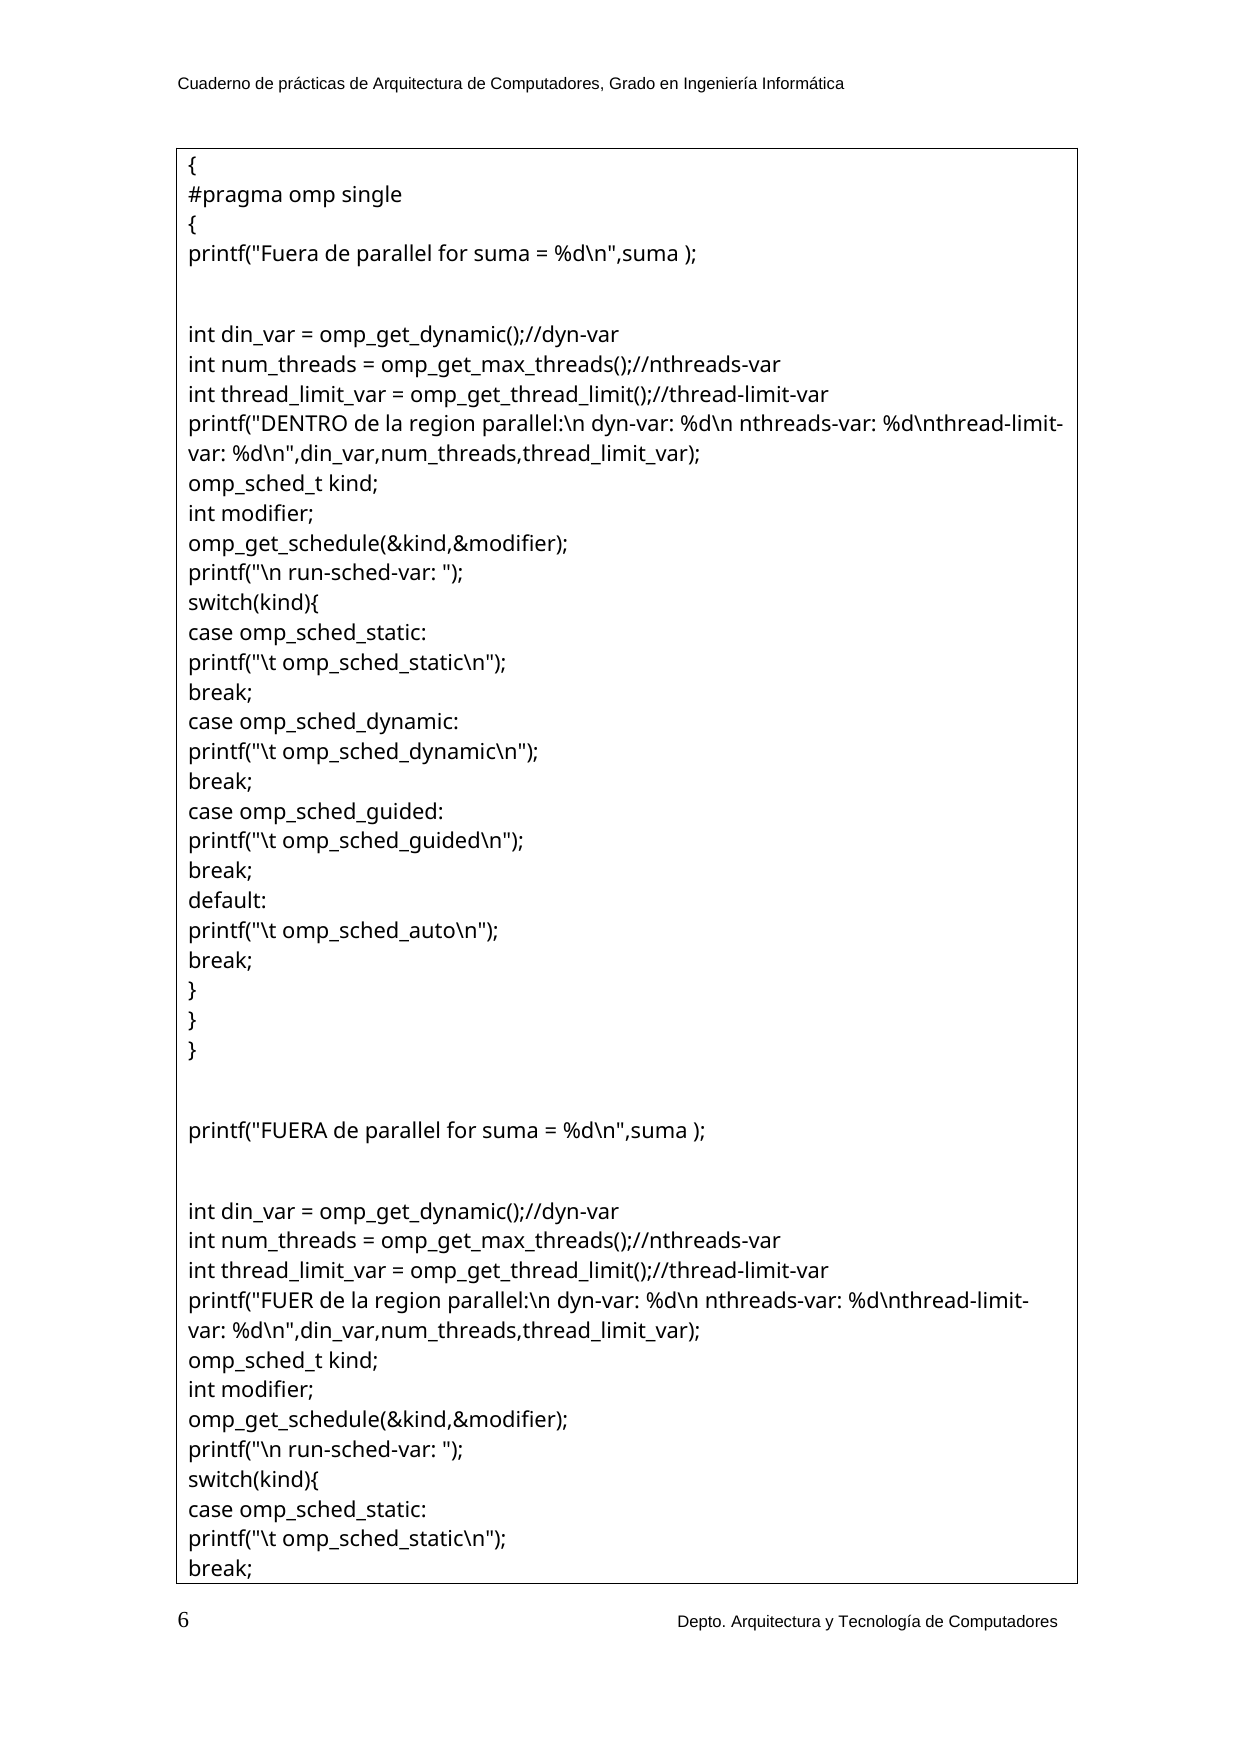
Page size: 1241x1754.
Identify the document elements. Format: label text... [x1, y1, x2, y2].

table_header { #pragma omp single { printf("Fuera de parallel for suma = %d\n",suma ); int din_var = omp_get_dynamic();//dyn-var int num_threads = omp_get_max_threads();//nthreads-var int thread_limit_var = omp_get_thread_limit();//thread-limit-var printf("DENTRO de la region parallel:\n dyn-var: %d\n nthreads-var: %d\nthread-limit-var: %d\n",din_var,num_threads,thread_limit_var); omp_sched_t kind; int modifier; omp_get_schedule(&kind,&modifier); printf("\n run-sched-var: "); switch(kind){ case omp_sched_static: printf("\t omp_sched_static\n"); break; case omp_sched_dynamic: printf("\t omp_sched_dynamic\n"); break; case omp_sched_guided: printf("\t omp_sched_guided\n"); break; default: printf("\t omp_sched_auto\n"); break; } } } printf("FUERA de parallel for suma = %d\n",suma ); int din_var = omp_get_dynamic();//dyn-var int num_threads = omp_get_max_threads();//nthreads-var int thread_limit_var = omp_get_thread_limit();//thread-limit-var printf("FUER de la region parallel:\n dyn-var: %d\n nthreads-var: %d\nthread-limit-var: %d\n",din_var,num_threads,thread_limit_var); omp_sched_t kind; int modifier; omp_get_schedule(&kind,&modifier); printf("\n run-sched-var: "); switch(kind){ case omp_sched_static: printf("\t omp_sched_static\n"); break; [177, 149, 1077, 1583]
